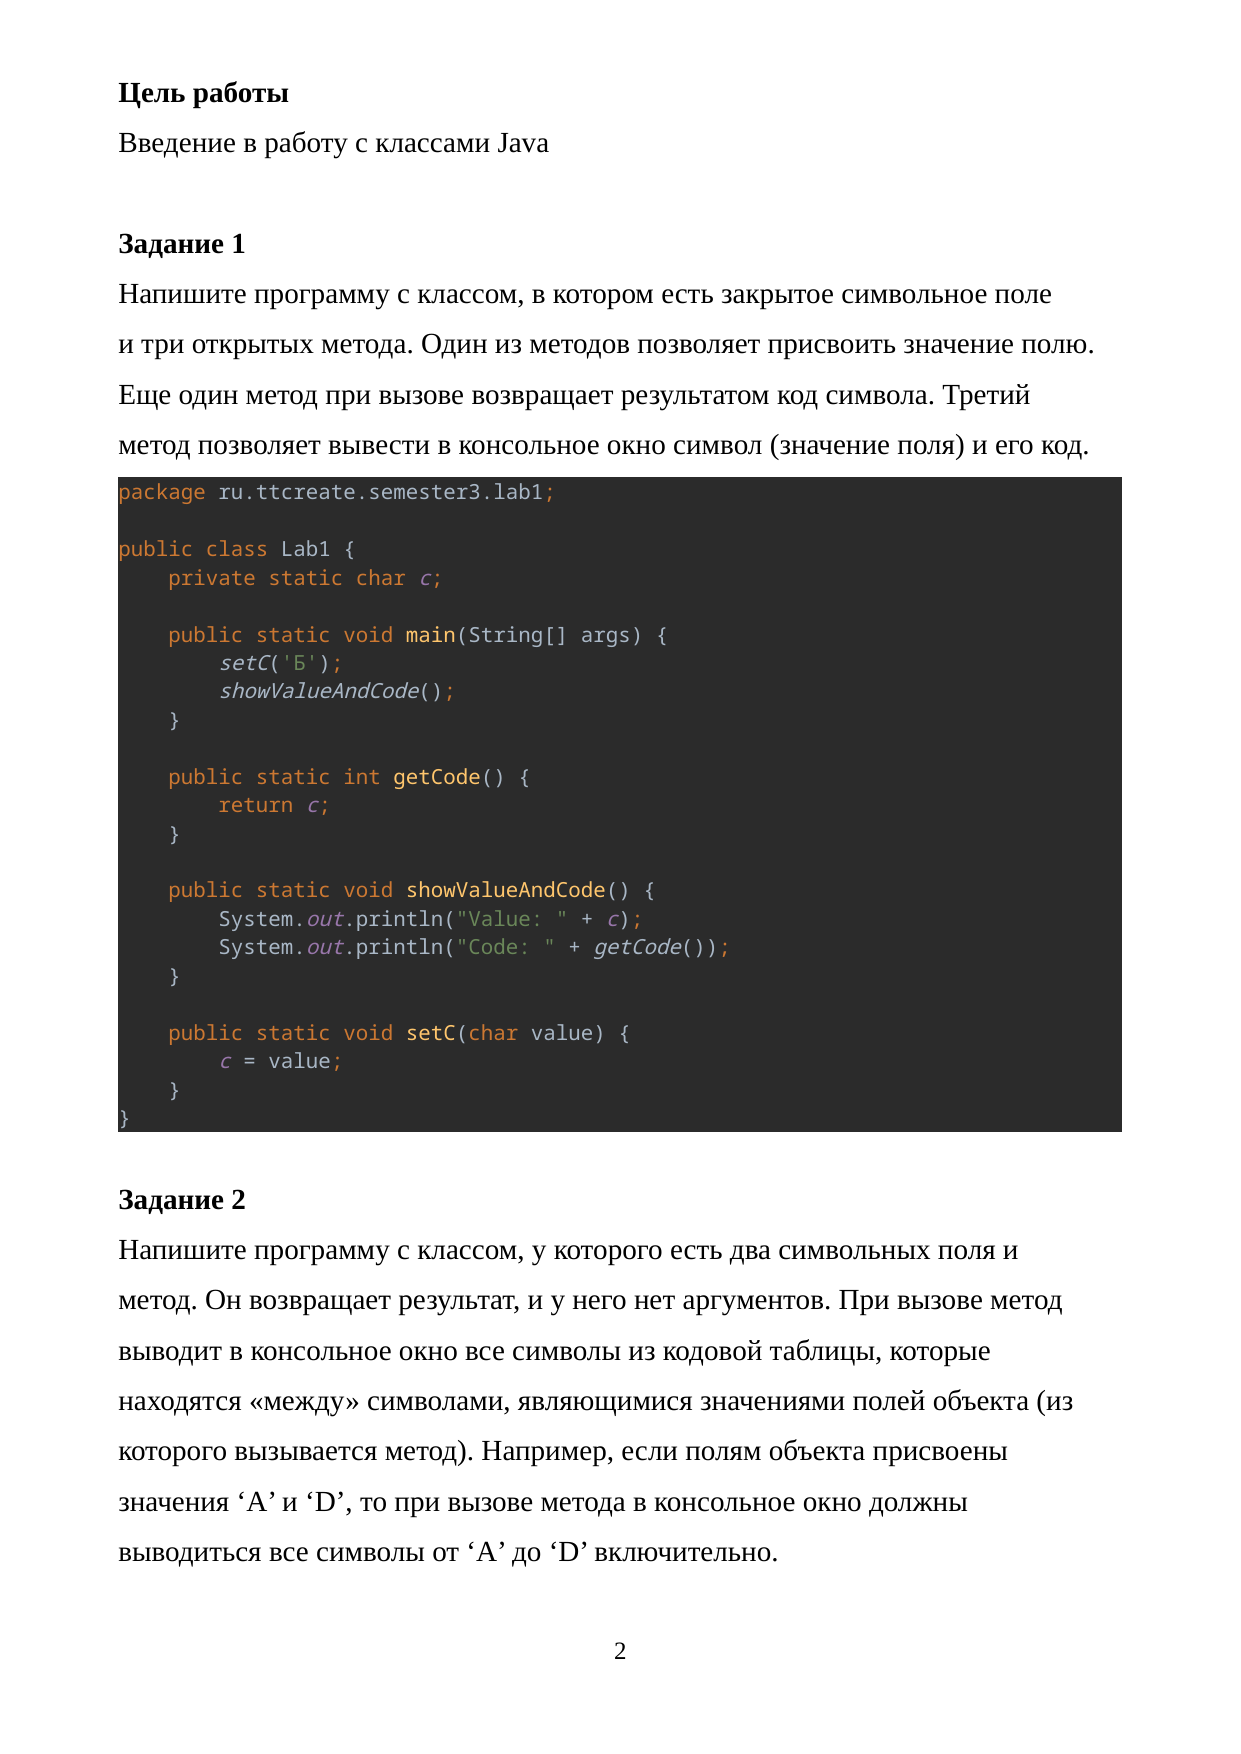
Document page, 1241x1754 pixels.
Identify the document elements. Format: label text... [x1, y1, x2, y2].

text метод. Он возвращает результат, и у него нет аргументов. При вызове метод [118, 1282, 1122, 1316]
text находятся «между» символами, являющимися значениями полей объекта (из [118, 1383, 1122, 1417]
text Напишите программу с классом, у которого есть два символьных поля и [118, 1232, 1122, 1266]
text Напишите программу с классом, в котором есть закрытое символьное поле [118, 276, 1122, 310]
text метод позволяет вывести в консольное окно символ (значение поля) и его код. [118, 427, 1122, 461]
text Цель работы [118, 75, 1122, 108]
text Задание 2 [118, 1182, 1122, 1215]
text выводит в консольное окно все символы из кодовой таблицы, которые [118, 1333, 1122, 1366]
text Еще один метод при вызове возвращает результатом код символа. Третий [118, 377, 1122, 410]
text значения ‘A’ и ‘D’, то при вызове метода в консольное окно должны [118, 1484, 1122, 1517]
text Задание 1 [118, 226, 1122, 259]
text package ru.ttcreate.semester3.lab1; public class Lab1 { private static char c; public static void main(String[] args) { setC('Б'); showValueAndCode(); } public static int getCode() { return c; } public static void showValueAndCode() { System.out.println("Value: " + c); System.out.println("Code: " + getCode()); } public static void setC(char value) { c = value; } } [118, 477, 1122, 1132]
text и три открытых метода. Один из методов позволяет присвоить значение полю. [118, 327, 1122, 360]
text Введение в работу с классами Java [118, 125, 1122, 159]
text которого вызывается метод). Например, если полям объекта присвоены [118, 1433, 1122, 1467]
text выводиться все символы от ‘A’ до ‘D’ включительно. [118, 1534, 1122, 1568]
